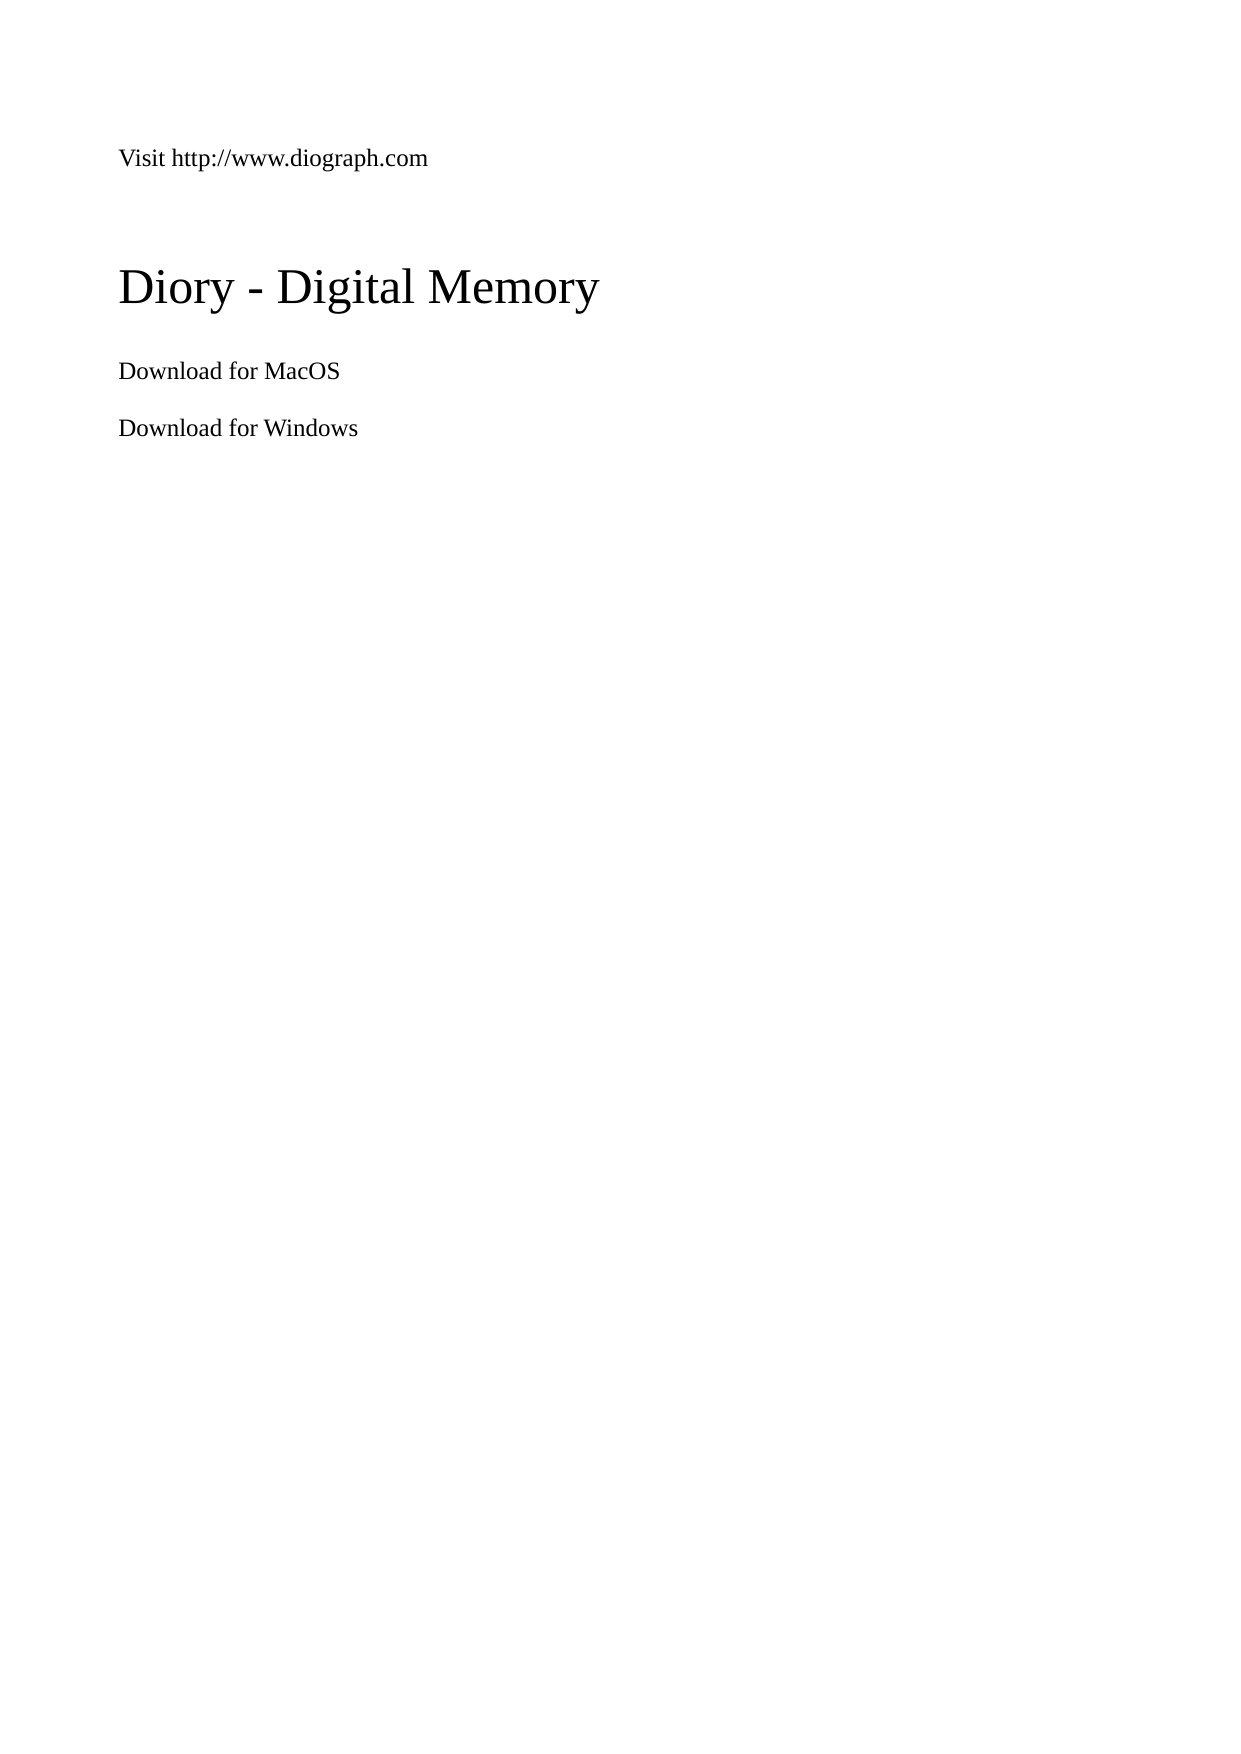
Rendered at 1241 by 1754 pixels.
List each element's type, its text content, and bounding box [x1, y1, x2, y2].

text Download for MacOS [118, 356, 1122, 384]
text Download for Windows [118, 413, 1122, 442]
subtitle Diory - Digital Memory [118, 257, 1122, 314]
subtitle Visit http://www.diograph.com [118, 143, 1122, 172]
